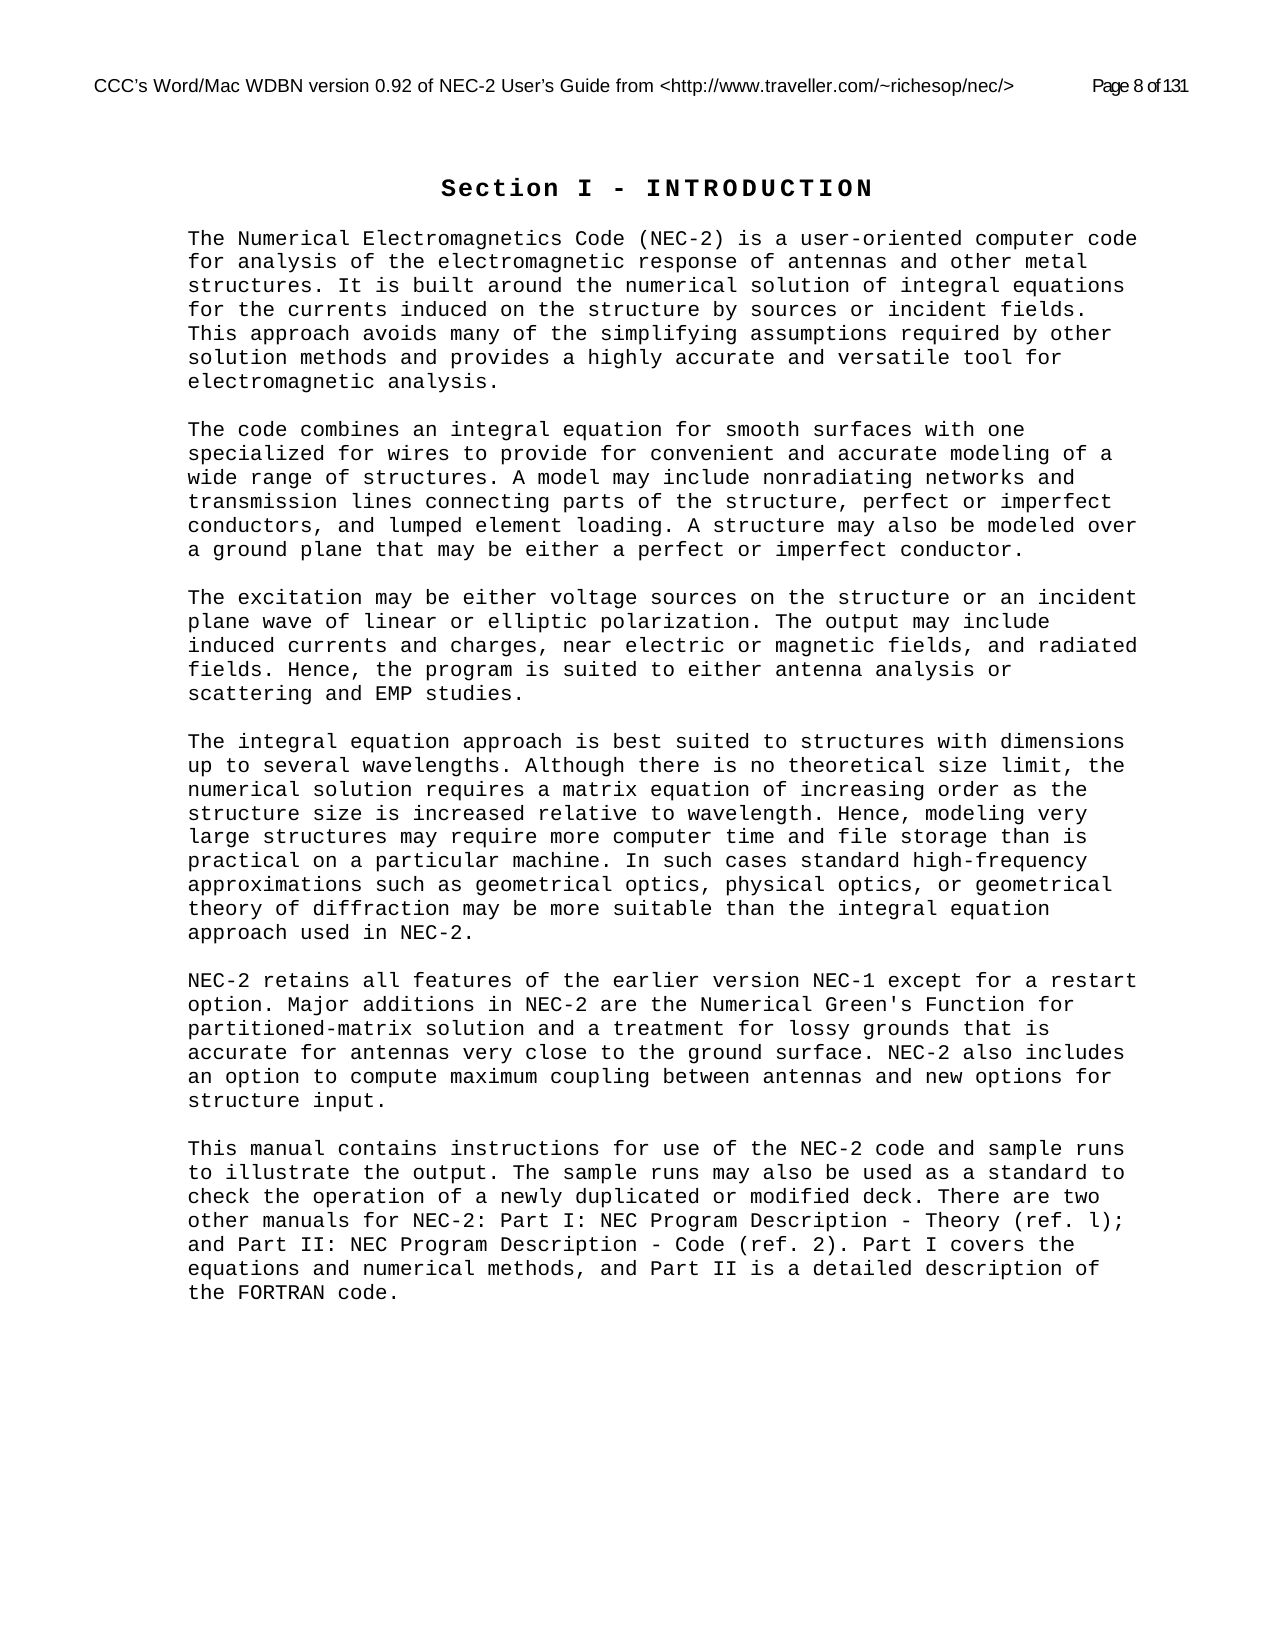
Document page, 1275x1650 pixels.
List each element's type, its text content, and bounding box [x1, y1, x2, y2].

text The Numerical Electromagnetics Code (NEC-2) is a user-oriented computer code [187, 227, 1181, 251]
text NEC-2 retains all features of the earlier version NEC-1 except for a restart [187, 970, 1181, 994]
text plane wave of linear or elliptic polarization. The output may include [187, 611, 1181, 635]
text the FORTRAN code. [187, 1282, 1181, 1306]
text option. Major additions in NEC-2 are the Numerical Green's Function for [187, 994, 1181, 1018]
text large structures may require more computer time and file storage than is [187, 826, 1181, 850]
text transmission lines connecting parts of the structure, perfect or imperfect [187, 491, 1181, 515]
text structures. It is built around the numerical solution of integral equations [187, 275, 1181, 299]
text check the operation of a newly duplicated or modified deck. There are two [187, 1186, 1181, 1210]
text wide range of structures. A model may include nonradiating networks and [187, 467, 1181, 491]
text conductors, and lumped element loading. A structure may also be modeled over [187, 515, 1181, 539]
text theory of diffraction may be more suitable than the integral equation [187, 898, 1181, 922]
text approximations such as geometrical optics, physical optics, or geometrical [187, 874, 1181, 898]
text The excitation may be either voltage sources on the structure or an incident [187, 587, 1181, 611]
text and Part II: NEC Program Description - Code (ref. 2). Part I covers the [187, 1234, 1181, 1258]
text Section I - Introduction [187, 175, 1125, 203]
text equations and numerical methods, and Part II is a detailed description of [187, 1258, 1181, 1282]
text accurate for antennas very close to the ground surface. NEC-2 also includes [187, 1042, 1181, 1066]
text induced currents and charges, near electric or magnetic fields, and radiated [187, 635, 1181, 659]
text numerical solution requires a matrix equation of increasing order as the [187, 778, 1181, 802]
text specialized for wires to provide for convenient and accurate modeling of a [187, 443, 1181, 467]
text structure input. [187, 1090, 1181, 1114]
text scattering and EMP studies. [187, 683, 1181, 707]
text electromagnetic analysis. [187, 371, 1181, 395]
text a ground plane that may be either a perfect or imperfect conductor. [187, 539, 1181, 563]
text for analysis of the electromagnetic response of antennas and other metal [187, 251, 1181, 275]
text The code combines an integral equation for smooth surfaces with one [187, 419, 1181, 443]
text This approach avoids many of the simplifying assumptions required by other [187, 323, 1181, 347]
text structure size is increased relative to wavelength. Hence, modeling very [187, 802, 1181, 826]
text for the currents induced on the structure by sources or incident fields. [187, 299, 1181, 323]
text approach used in NEC-2. [187, 922, 1181, 946]
text to illustrate the output. The sample runs may also be used as a standard to [187, 1162, 1181, 1186]
text fields. Hence, the program is suited to either antenna analysis or [187, 659, 1181, 683]
text practical on a particular machine. In such cases standard high-frequency [187, 850, 1181, 874]
text This manual contains instructions for use of the NEC-2 code and sample runs [187, 1138, 1181, 1162]
text up to several wavelengths. Although there is no theoretical size limit, the [187, 754, 1181, 778]
text partitioned-matrix solution and a treatment for lossy grounds that is [187, 1018, 1181, 1042]
text other manuals for NEC-2: Part I: NEC Program Description - Theory (ref. l); [187, 1210, 1181, 1234]
text solution methods and provides a highly accurate and versatile tool for [187, 347, 1181, 371]
text an option to compute maximum coupling between antennas and new options for [187, 1066, 1181, 1090]
text The integral equation approach is best suited to structures with dimensions [187, 731, 1181, 754]
